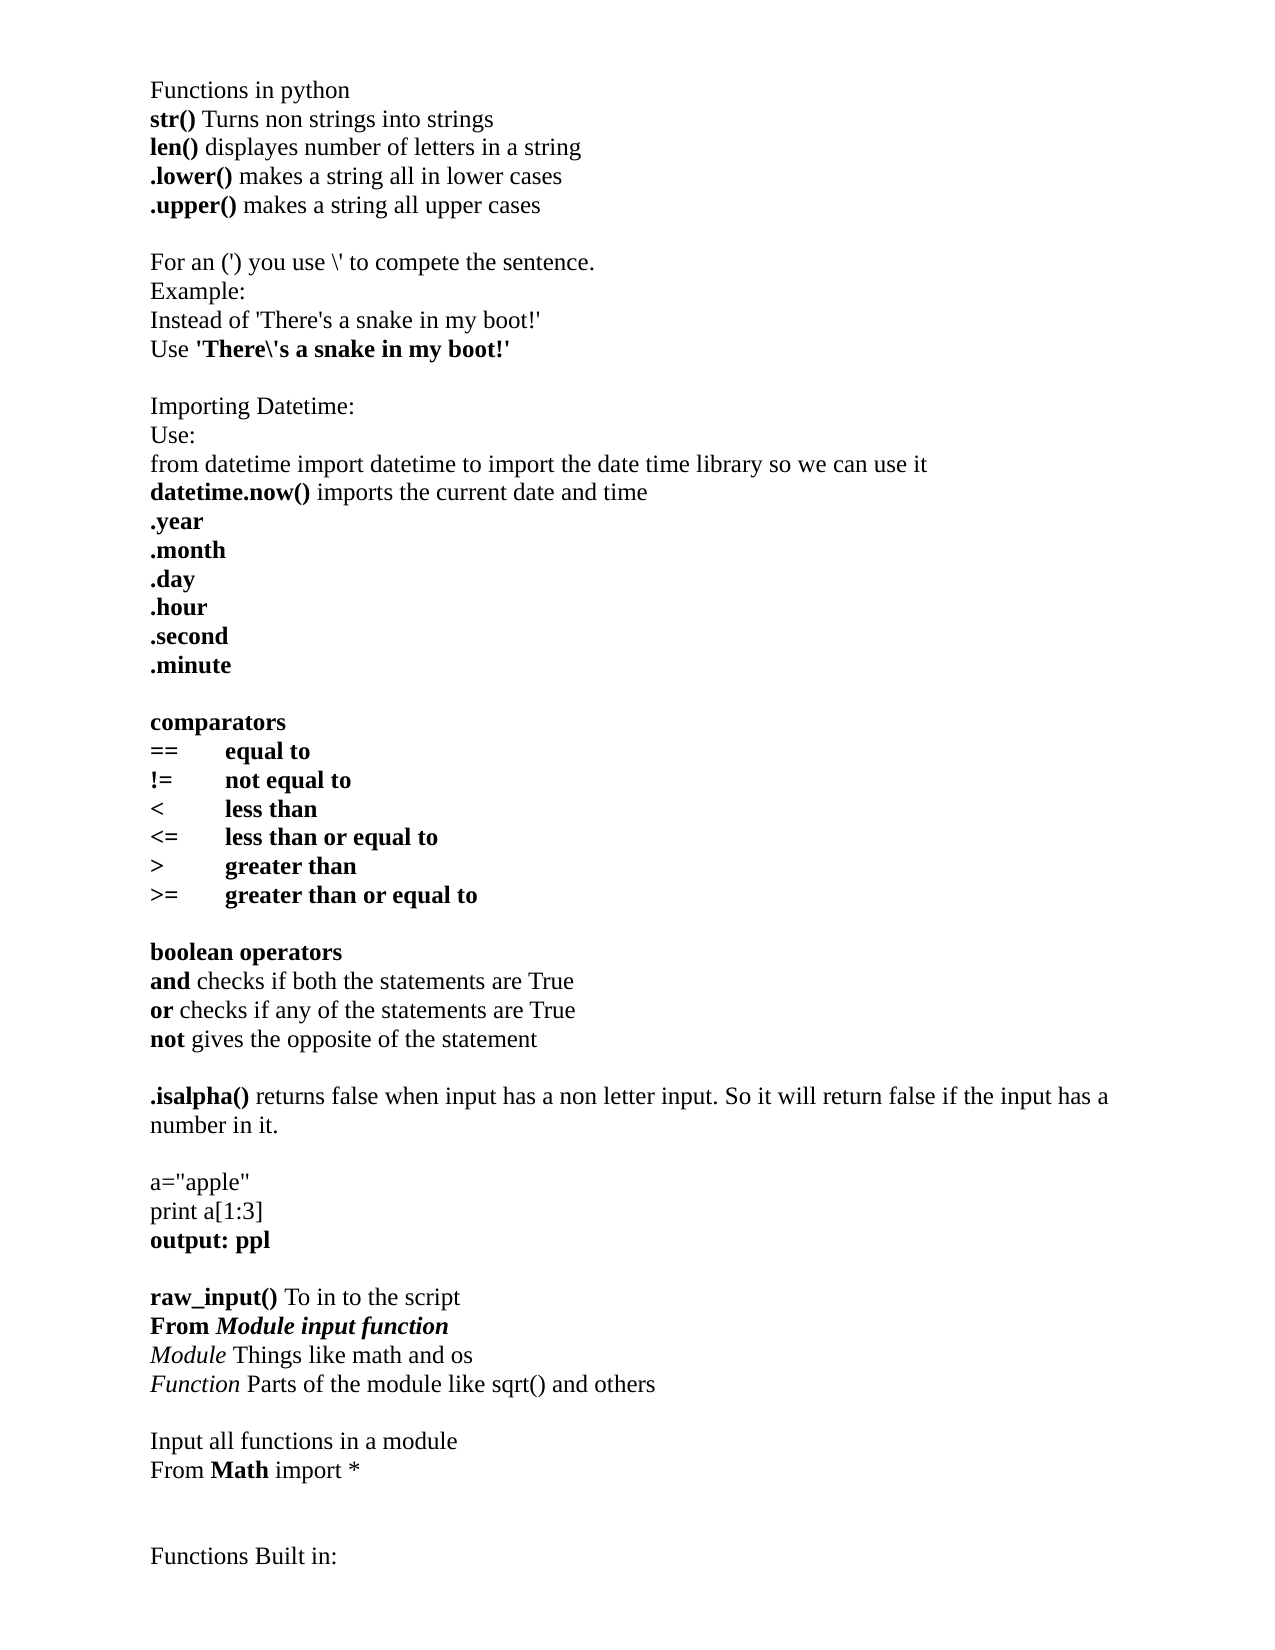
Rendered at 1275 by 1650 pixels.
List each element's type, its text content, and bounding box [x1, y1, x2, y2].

text Functions Built in: [150, 1541, 1125, 1570]
text .minute [150, 650, 1125, 679]
text .lower() makes a string all in lower cases [150, 161, 1125, 190]
text datetime.now() imports the current date and time [150, 477, 1125, 506]
text Functions in python [150, 75, 1125, 104]
text == equal to [150, 736, 1125, 765]
text or checks if any of the statements are True [150, 995, 1125, 1024]
text print a[1:3] [150, 1196, 1125, 1225]
text From Module input function [150, 1311, 1125, 1340]
text boolean operators [150, 937, 1125, 966]
text output: ppl [150, 1225, 1125, 1254]
text Use: [150, 420, 1125, 449]
text For an (') you use \' to compete the sentence. [150, 247, 1125, 276]
text .upper() makes a string all upper cases [150, 190, 1125, 219]
text Module Things like math and os [150, 1340, 1125, 1369]
text <= less than or equal to [150, 822, 1125, 851]
text Importing Datetime: [150, 391, 1125, 420]
text .isalpha() returns false when input has a non letter input. So it will return false if the input has a number in it. [150, 1081, 1125, 1139]
text .year [150, 506, 1125, 535]
text .second [150, 621, 1125, 650]
text comparators [150, 707, 1125, 736]
text Instead of 'There's a snake in my boot!' [150, 305, 1125, 334]
text Input all functions in a module [150, 1426, 1125, 1455]
text Function Parts of the module like sqrt() and others [150, 1369, 1125, 1397]
text len() displayes number of letters in a string [150, 132, 1125, 161]
text and checks if both the statements are True [150, 966, 1125, 995]
text >= greater than or equal to [150, 880, 1125, 909]
text .month [150, 535, 1125, 564]
text Use 'There\'s a snake in my boot!' [150, 334, 1125, 362]
text .hour [150, 592, 1125, 621]
text > greater than [150, 851, 1125, 880]
text raw_input() To in to the script [150, 1282, 1125, 1311]
text str() Turns non strings into strings [150, 104, 1125, 132]
text Example: [150, 276, 1125, 305]
text From Math import * [150, 1455, 1125, 1484]
text < less than [150, 794, 1125, 822]
text a="apple" [150, 1167, 1125, 1196]
text != not equal to [150, 765, 1125, 794]
text not gives the opposite of the statement [150, 1024, 1125, 1052]
text .day [150, 564, 1125, 592]
text from datetime import datetime to import the date time library so we can use it [150, 449, 1125, 477]
